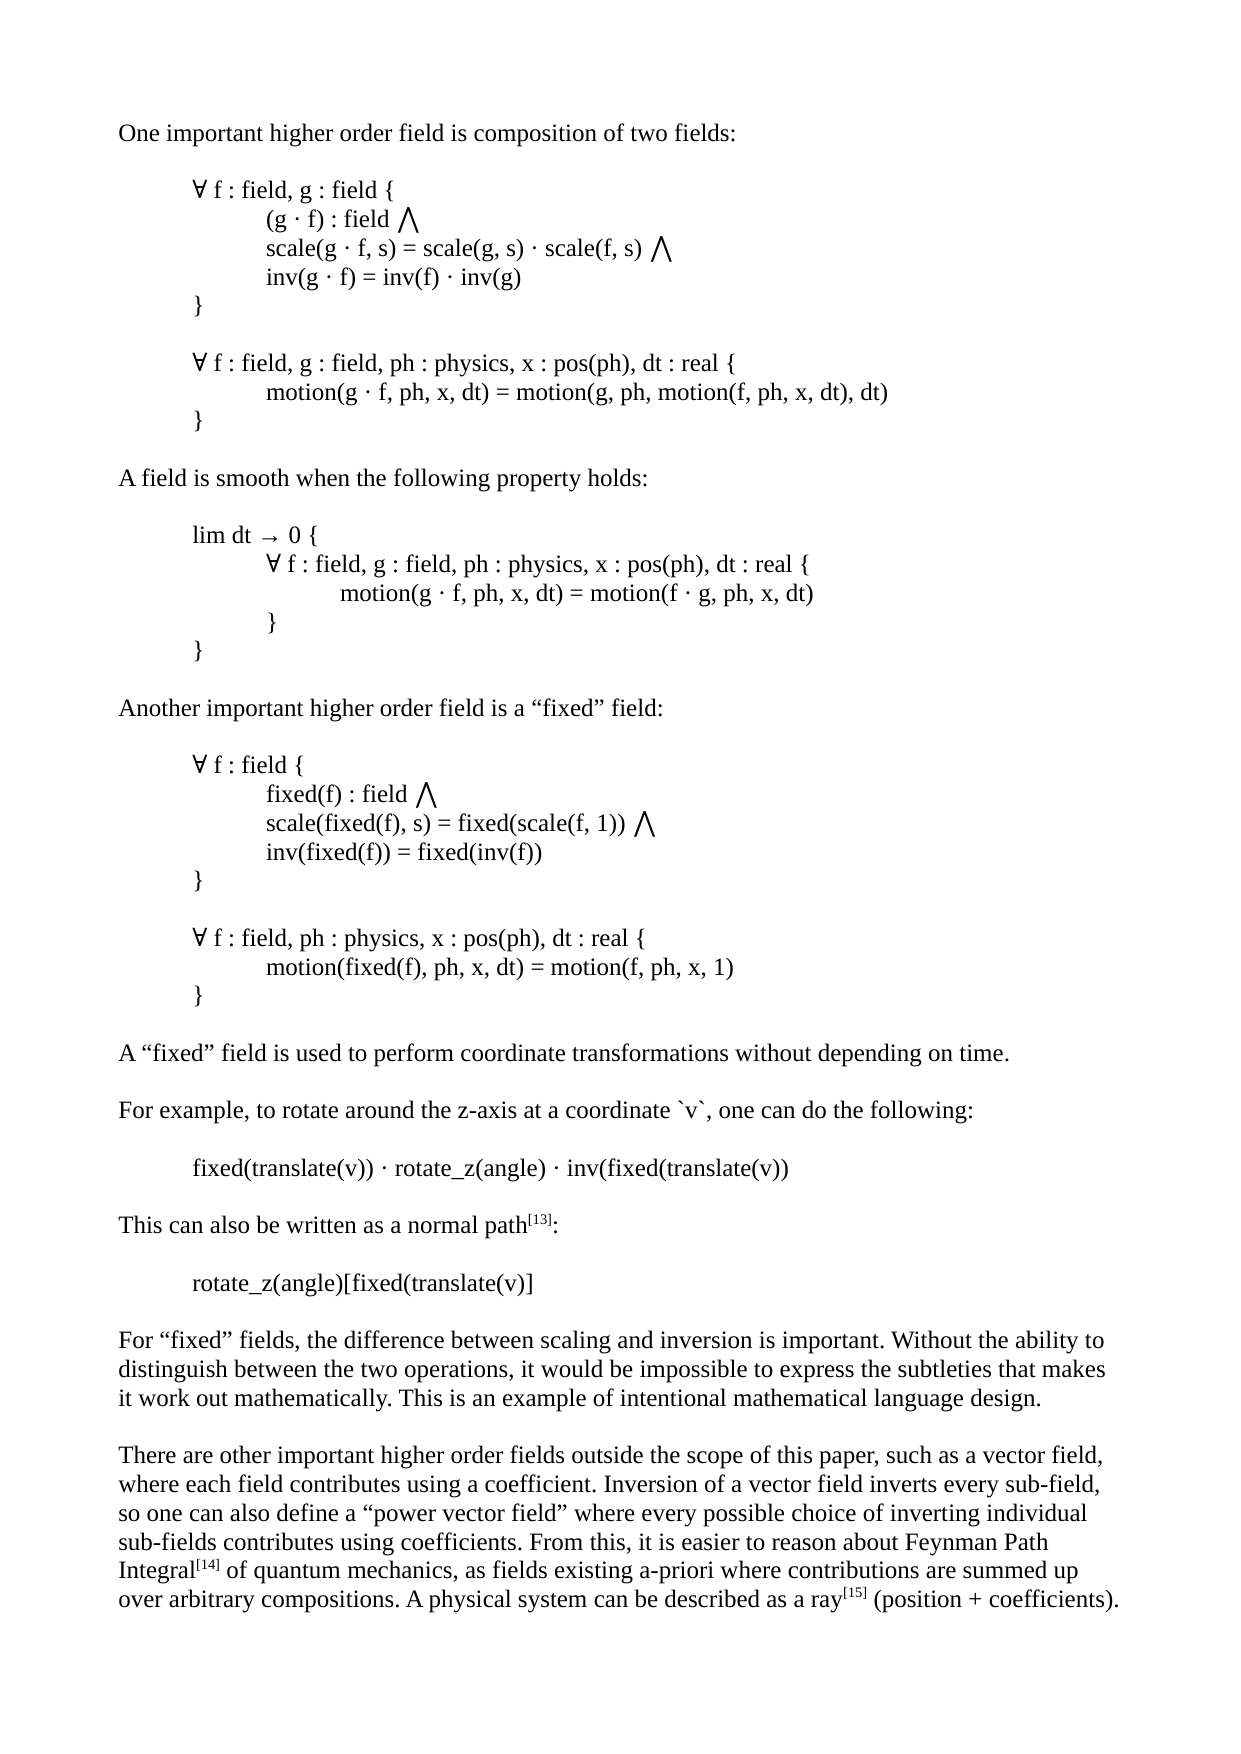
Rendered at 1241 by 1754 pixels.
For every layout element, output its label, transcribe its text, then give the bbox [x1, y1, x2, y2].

text Another important higher order field is a “fixed” field: [118, 693, 1122, 722]
text A field is smooth when the following property holds: [118, 463, 1122, 492]
text For “fixed” fields, the difference between scaling and inversion is important. Without the ability to distinguish between the two operations, it would be impossible to express the subtleties that makes it work out mathematically. This is an example of intentional mathematical language design. [118, 1326, 1122, 1412]
text inv(fixed(f)) = fixed(inv(f)) [118, 837, 1122, 866]
text For example, to rotate around the z-axis at a coordinate `v`, one can do the following: [118, 1096, 1122, 1124]
text This can also be written as a normal path[13]: [118, 1211, 1122, 1239]
text motion(g · f, ph, x, dt) = motion(f · g, ph, x, dt) [118, 578, 1122, 607]
text ∀ f : field, g : field, ph : physics, x : pos(ph), dt : real { [118, 348, 1122, 377]
text inv(g · f) = inv(f) · inv(g) [118, 262, 1122, 291]
text scale(g · f, s) = scale(g, s) · scale(f, s) ⋀ [118, 233, 1122, 262]
text } [118, 291, 1122, 319]
text motion(g · f, ph, x, dt) = motion(g, ph, motion(f, ph, x, dt), dt) [118, 377, 1122, 406]
text } [118, 636, 1122, 664]
text One important higher order field is composition of two fields: [118, 118, 1122, 147]
text lim dt → 0 { [118, 521, 1122, 549]
text fixed(f) : field ⋀ [118, 779, 1122, 808]
text There are other important higher order fields outside the scope of this paper, such as a vector field, where each field contributes using a coefficient. Inversion of a vector field inverts every sub-field, so one can also define a “power vector field” where every possible choice of inverting individual sub-fields contributes using coefficients. From this, it is easier to reason about Feynman Path Integral[14] of quantum mechanics, as fields existing a-priori where contributions are summed up over arbitrary compositions. A physical system can be described as a ray[15] (position + coefficients). [118, 1441, 1122, 1613]
text } [118, 607, 1122, 636]
text ∀ f : field { [118, 751, 1122, 779]
text ∀ f : field, g : field, ph : physics, x : pos(ph), dt : real { [118, 549, 1122, 578]
text scale(fixed(f), s) = fixed(scale(f, 1)) ⋀ [118, 808, 1122, 837]
text } [118, 866, 1122, 894]
text ∀ f : field, g : field { [118, 176, 1122, 204]
text fixed(translate(v)) · rotate_z(angle) · inv(fixed(translate(v)) [118, 1153, 1122, 1182]
text motion(fixed(f), ph, x, dt) = motion(f, ph, x, 1) [118, 952, 1122, 981]
text rotate_z(angle)[fixed(translate(v)] [118, 1268, 1122, 1297]
text } [118, 406, 1122, 434]
text } [118, 981, 1122, 1009]
text A “fixed” field is used to perform coordinate transformations without depending on time. [118, 1038, 1122, 1067]
text ∀ f : field, ph : physics, x : pos(ph), dt : real { [118, 923, 1122, 952]
text (g · f) : field ⋀ [118, 204, 1122, 233]
